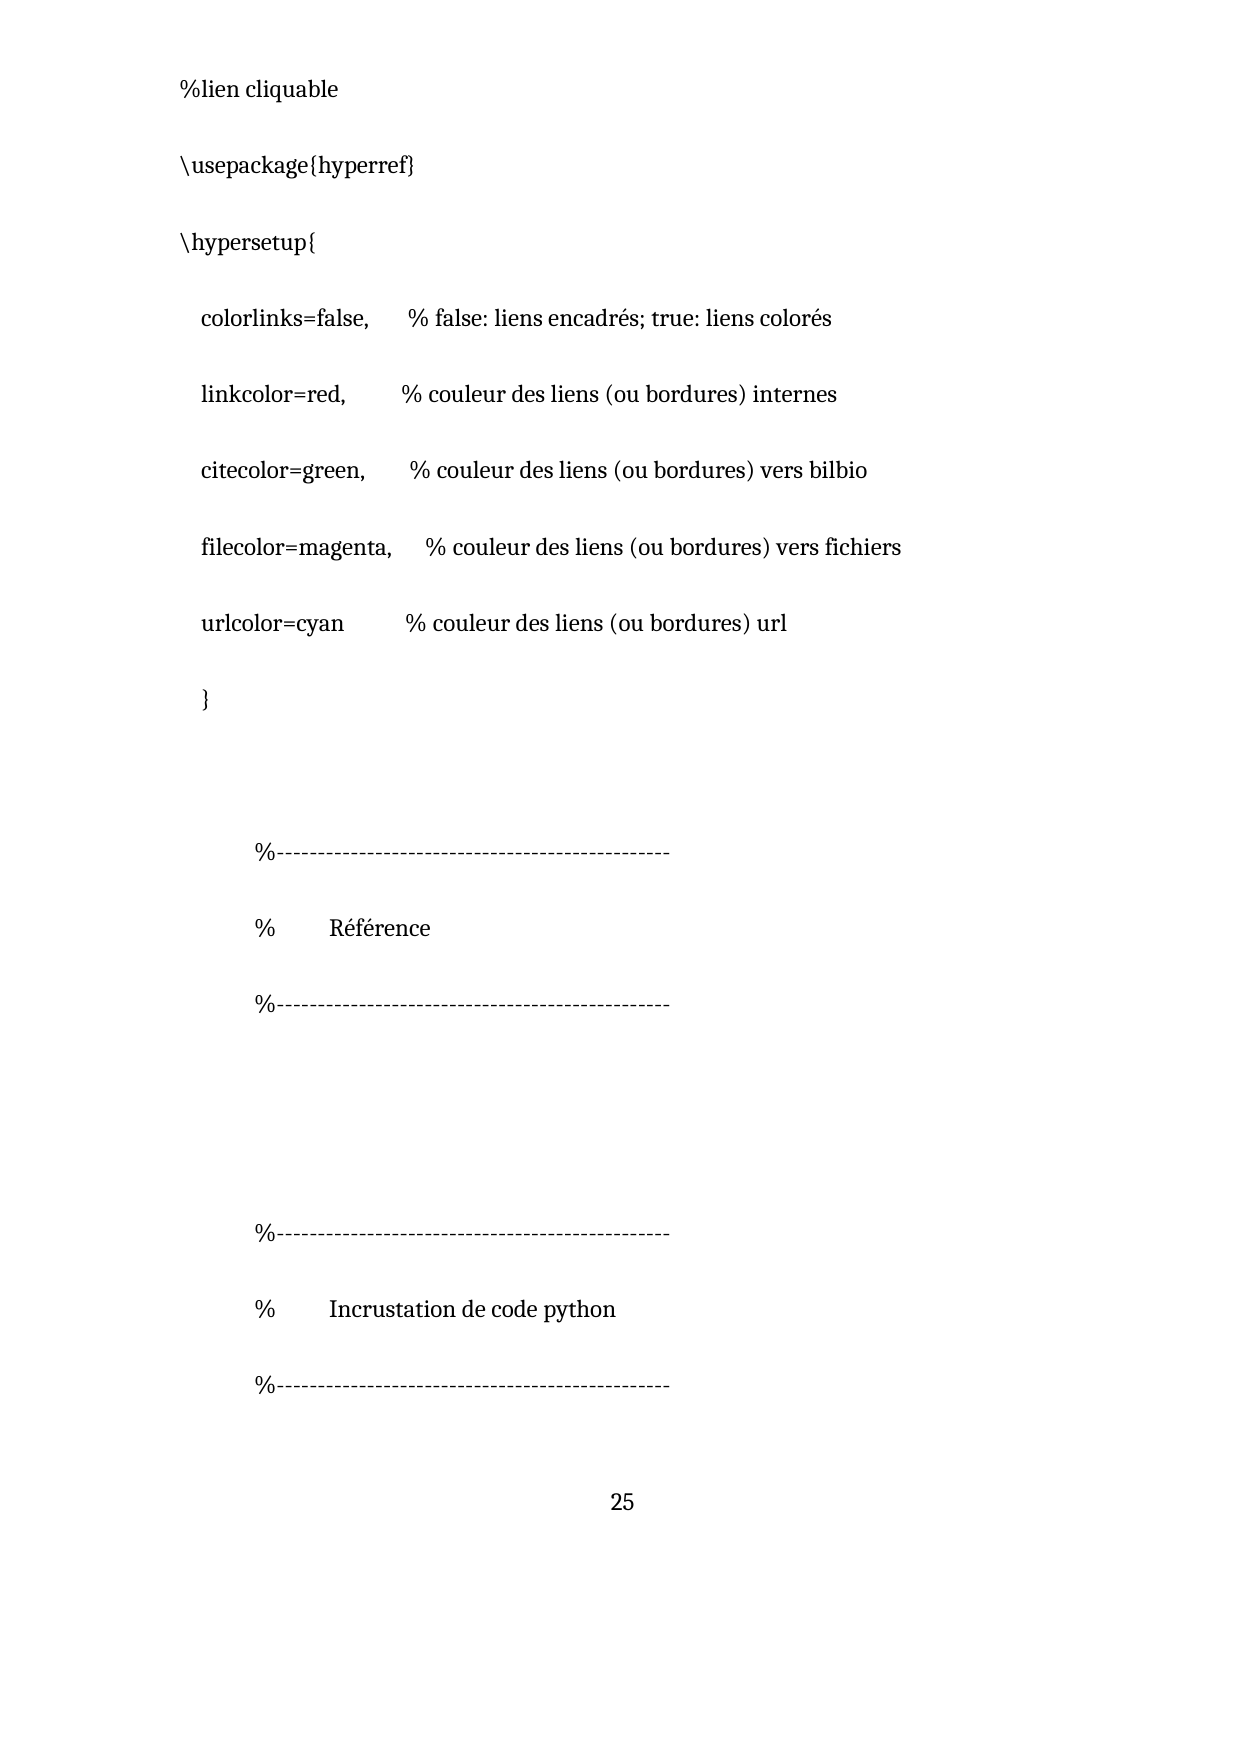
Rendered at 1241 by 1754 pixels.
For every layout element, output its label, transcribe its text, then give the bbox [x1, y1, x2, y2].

text \hypersetup{ [179, 227, 1065, 256]
text urlcolor=cyan % couleur des liens (ou bordures) url [179, 609, 1065, 637]
text } [179, 685, 1065, 714]
text % Incrustation de code python [179, 1295, 1065, 1324]
text colorlinks=false, % false: liens encadrés; true: liens colorés [179, 304, 1065, 332]
text citecolor=green, % couleur des liens (ou bordures) vers bilbio [179, 456, 1065, 485]
text \usepackage{hyperref} [179, 151, 1065, 180]
text %------------------------------------------------ [179, 990, 1065, 1019]
text filecolor=magenta, % couleur des liens (ou bordures) vers fichiers [179, 532, 1065, 561]
text %------------------------------------------------ [179, 837, 1065, 866]
text %------------------------------------------------ [179, 1219, 1065, 1247]
text %lien cliquable [179, 75, 1065, 104]
text % Référence [179, 914, 1065, 942]
text linkcolor=red, % couleur des liens (ou bordures) internes [179, 380, 1065, 409]
text %------------------------------------------------ [179, 1371, 1065, 1400]
